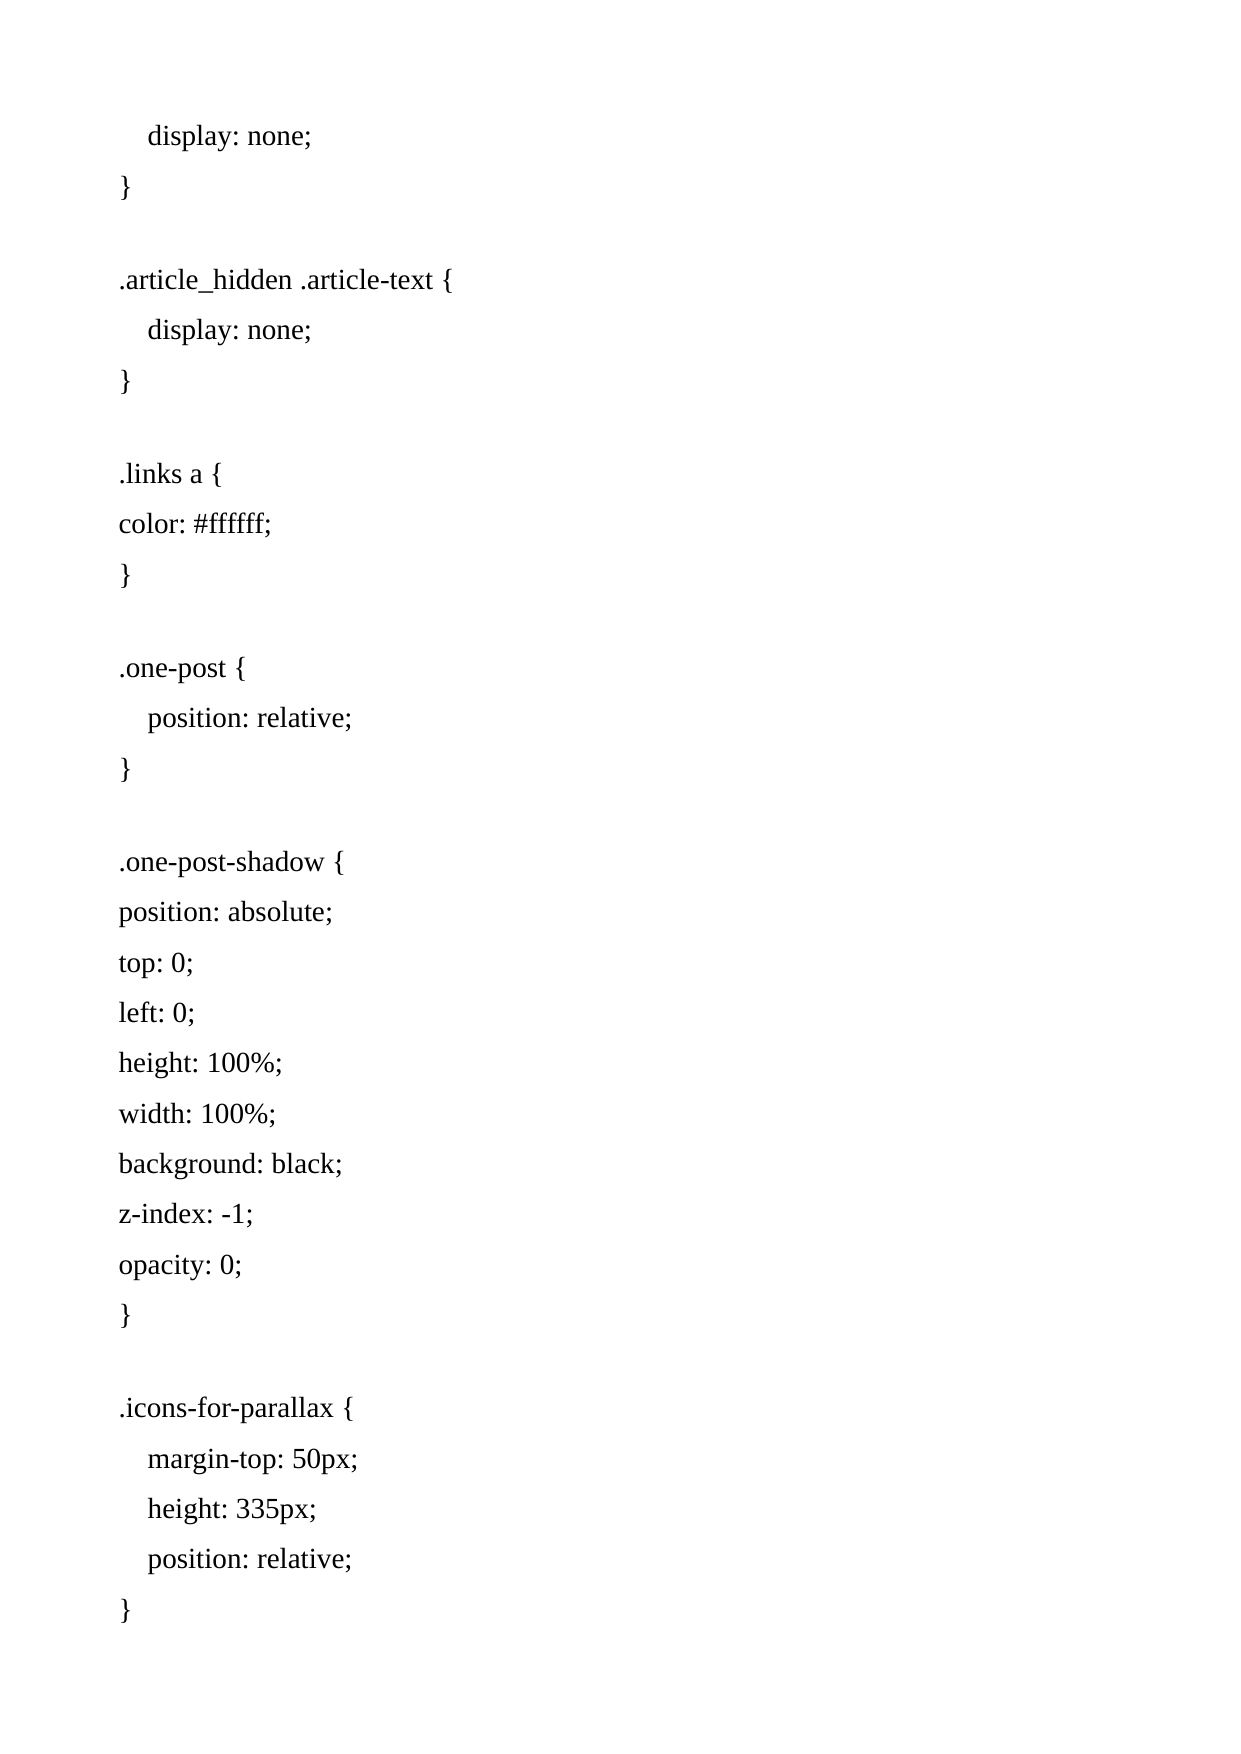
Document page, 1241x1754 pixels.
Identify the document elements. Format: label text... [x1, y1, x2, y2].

text } [118, 1592, 1122, 1625]
text display: none; [118, 118, 1122, 152]
text position: absolute; [118, 894, 1122, 928]
text } [118, 169, 1122, 202]
text } [118, 1297, 1122, 1331]
text display: none; [118, 312, 1122, 346]
text height: 100%; [118, 1046, 1122, 1079]
text position: relative; [118, 1541, 1122, 1575]
text .icons-for-parallax { [118, 1391, 1122, 1424]
text .one-post-shadow { [118, 844, 1122, 878]
text position: relative; [118, 701, 1122, 734]
text } [118, 363, 1122, 396]
text height: 335px; [118, 1491, 1122, 1525]
text } [118, 751, 1122, 784]
text z-index: -1; [118, 1196, 1122, 1230]
text background: black; [118, 1146, 1122, 1180]
text color: #ffffff; [118, 506, 1122, 540]
text left: 0; [118, 995, 1122, 1029]
text margin-top: 50px; [118, 1441, 1122, 1474]
text width: 100%; [118, 1096, 1122, 1129]
text top: 0; [118, 945, 1122, 978]
text .one-post { [118, 650, 1122, 684]
text .article_hidden .article-text { [118, 262, 1122, 296]
text } [118, 557, 1122, 590]
text opacity: 0; [118, 1247, 1122, 1280]
text .links a { [118, 456, 1122, 490]
